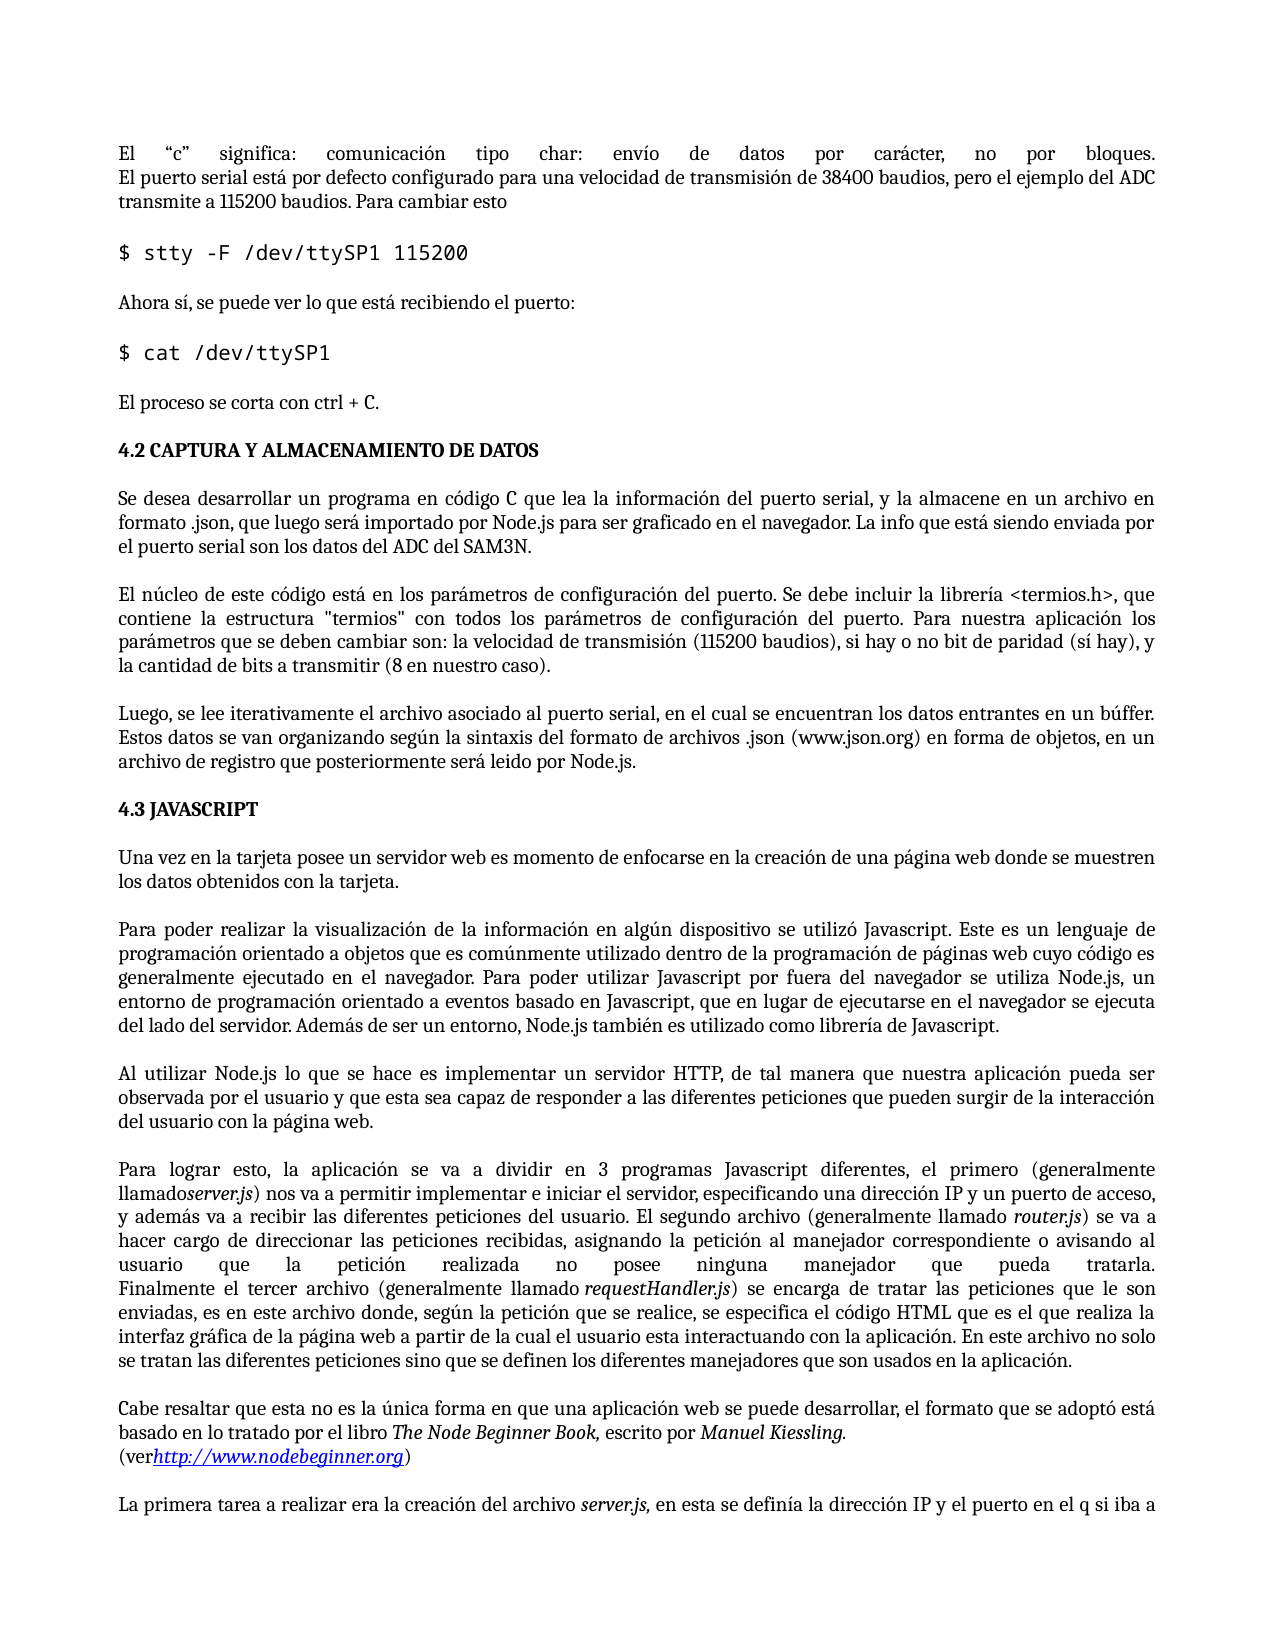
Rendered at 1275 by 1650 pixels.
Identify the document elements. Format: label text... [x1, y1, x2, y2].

text Una vez en la tarjeta posee un servidor web es momento de enfocarse en la creación de una página web donde se muestren los datos obtenidos con la tarjeta. [118, 846, 1157, 894]
text La primera tarea a realizar era la creación del archivo server.js, en esta se definía la dirección IP y el puerto en el q si iba a [118, 1469, 1157, 1517]
text (verhttp://www.nodebeginner.org) [118, 1445, 1157, 1469]
text 4.3 JAVASCRIPT [118, 798, 1157, 822]
text Para poder realizar la visualización de la información en algún dispositivo se utilizó Javascript. Este es un lenguaje de programación orientado a objetos que es comúnmente utilizado dentro de la programación de páginas web cuyo código es generalmente ejecutado en el navegador. Para poder utilizar Javascript por fuera del navegador se utiliza Node.js, un entorno de programación orientado a eventos basado en Javascript, que en lugar de ejecutarse en el navegador se ejecuta del lado del servidor. Además de ser un entorno, Node.js también es utilizado como librería de Javascript. [118, 894, 1157, 1037]
text Para lograr esto, la aplicación se va a dividir en 3 programas Javascript diferentes, el primero (generalmente llamadoserver.js) nos va a permitir implementar e iniciar el servidor, especificando una dirección IP y un puerto de acceso, y además va a recibir las diferentes peticiones del usuario. El segundo archivo (generalmente llamado router.js) se va a hacer cargo de direccionar las peticiones recibidas, asignando la petición al manejador correspondiente o avisando al usuario que la petición realizada no posee ninguna manejador que pueda tratarla. Finalmente el tercer archivo (generalmente llamado requestHandler.js) se encarga de tratar las peticiones que le son enviadas, es en este archivo donde, según la petición que se realice, se especifica el código HTML que es el que realiza la interfaz gráfica de la página web a partir de la cual el usuario esta interactuando con la aplicación. En este archivo no solo se tratan las diferentes peticiones sino que se definen los diferentes manejadores que son usados en la aplicación. [118, 1133, 1157, 1373]
text Se desea desarrollar un programa en código C que lea la información del puerto serial, y la almacene en un archivo en formato .json, que luego será importado por Node.js para ser graficado en el navegador. La info que está siendo enviada por el puerto serial son los datos del ADC del SAM3N. [118, 462, 1157, 558]
text El “c” significa: comunicación tipo char: envío de datos por carácter, no por bloques. El puerto serial está por defecto configurado para una velocidad de transmisión de 38400 baudios, pero el ejemplo del ADC transmite a 115200 baudios. Para cambiar esto [118, 118, 1157, 214]
text El núcleo de este código está en los parámetros de configuración del puerto. Se debe incluir la librería <termios.h>, que contiene la estructura "termios" con todos los parámetros de configuración del puerto. Para nuestra aplicación los parámetros que se deben cambiar son: la velocidad de transmisión (115200 baudios), si hay o no bit de paridad (sí hay), y la cantidad de bits a transmitir (8 en nuestro caso). [118, 558, 1157, 678]
text Cabe resaltar que esta no es la única forma en que una aplicación web se puede desarrollar, el formato que se adoptó está basado en lo tratado por el libro The Node Beginner Book, escrito por Manuel Kiessling. [118, 1373, 1157, 1445]
text Al utilizar Node.js lo que se hace es implementar un servidor HTTP, de tal manera que nuestra aplicación pueda ser observada por el usuario y que esta sea capaz de responder a las diferentes peticiones que pueden surgir de la interacción del usuario con la página web. [118, 1037, 1157, 1133]
text $ stty -F /dev/ttySP1 115200 [118, 214, 1157, 266]
text El proceso se corta con ctrl + C. [118, 367, 1157, 414]
text Luego, se lee iterativamente el archivo asociado al puerto serial, en el cual se encuentran los datos entrantes en un búffer. Estos datos se van organizando según la sintaxis del formato de archivos .json (www.json.org) en forma de objetos, en un archivo de registro que posteriormente será leido por Node.js. [118, 678, 1157, 774]
text 4.2 CAPTURA Y ALMACENAMIENTO DE DATOS [118, 414, 1157, 462]
text Ahora sí, se puede ver lo que está recibiendo el puerto: [118, 266, 1157, 314]
text $ cat /dev/ttySP1 [118, 314, 1157, 367]
